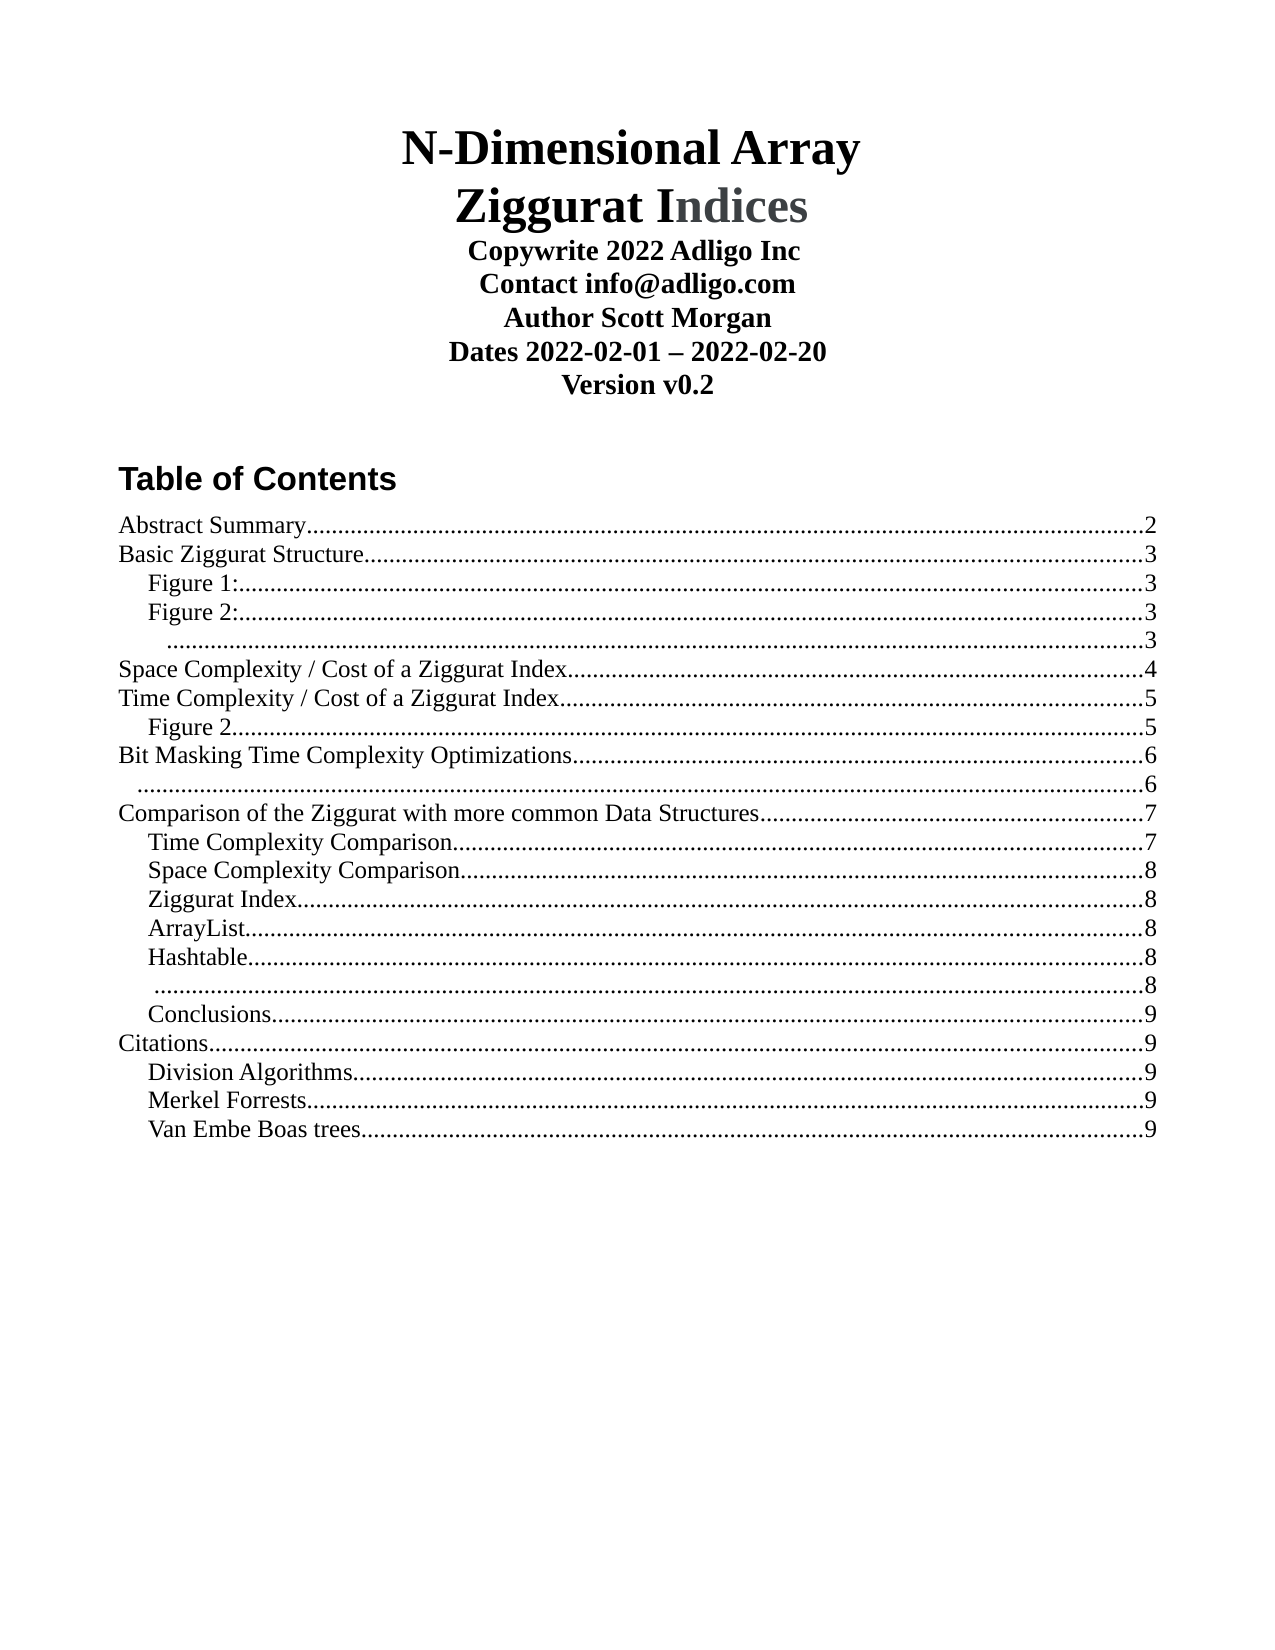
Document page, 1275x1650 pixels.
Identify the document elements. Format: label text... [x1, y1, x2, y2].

text Dates 2022-02-01 – 2022-02-20 [118, 334, 1157, 367]
subtitle Table of Contents [118, 459, 1157, 498]
text Space Complexity / Cost of a Ziggurat Index 4 [118, 654, 1157, 683]
text Space Complexity Comparison 8 [148, 855, 1157, 884]
text Bit Masking Time Complexity Optimizations 6 [118, 740, 1157, 769]
text Time Complexity Comparison 7 [148, 827, 1157, 855]
text Ziggurat Indices [118, 176, 1157, 233]
text Hashtable 8 [148, 942, 1157, 970]
text Figure 2 5 [148, 712, 1157, 740]
text Author Scott Morgan [118, 300, 1157, 334]
text Conclusions 9 [148, 999, 1157, 1028]
text Version v0.2 [118, 367, 1157, 401]
text Ziggurat Index 8 [148, 884, 1157, 913]
text ArrayList 8 [148, 913, 1157, 942]
text Van Embe Boas trees 9 [148, 1114, 1157, 1143]
text N-Dimensional Array [118, 118, 1157, 176]
text Citations 9 [118, 1028, 1157, 1057]
text Contact info@adligo.com [118, 267, 1157, 300]
text 8 [148, 970, 1157, 999]
text Figure 1: 3 [148, 568, 1157, 597]
text 6 [118, 769, 1157, 798]
text Basic Ziggurat Structure 3 [118, 539, 1157, 568]
text 3 [148, 625, 1157, 654]
text Copywrite 2022 Adligo Inc [118, 233, 1157, 267]
text Time Complexity / Cost of a Ziggurat Index 5 [118, 683, 1157, 712]
text Figure 2: 3 [148, 597, 1157, 625]
text Division Algorithms 9 [148, 1057, 1157, 1085]
text Abstract Summary 2 [118, 510, 1157, 539]
text Merkel Forrests 9 [148, 1085, 1157, 1114]
text Comparison of the Ziggurat with more common Data Structures 7 [118, 798, 1157, 827]
